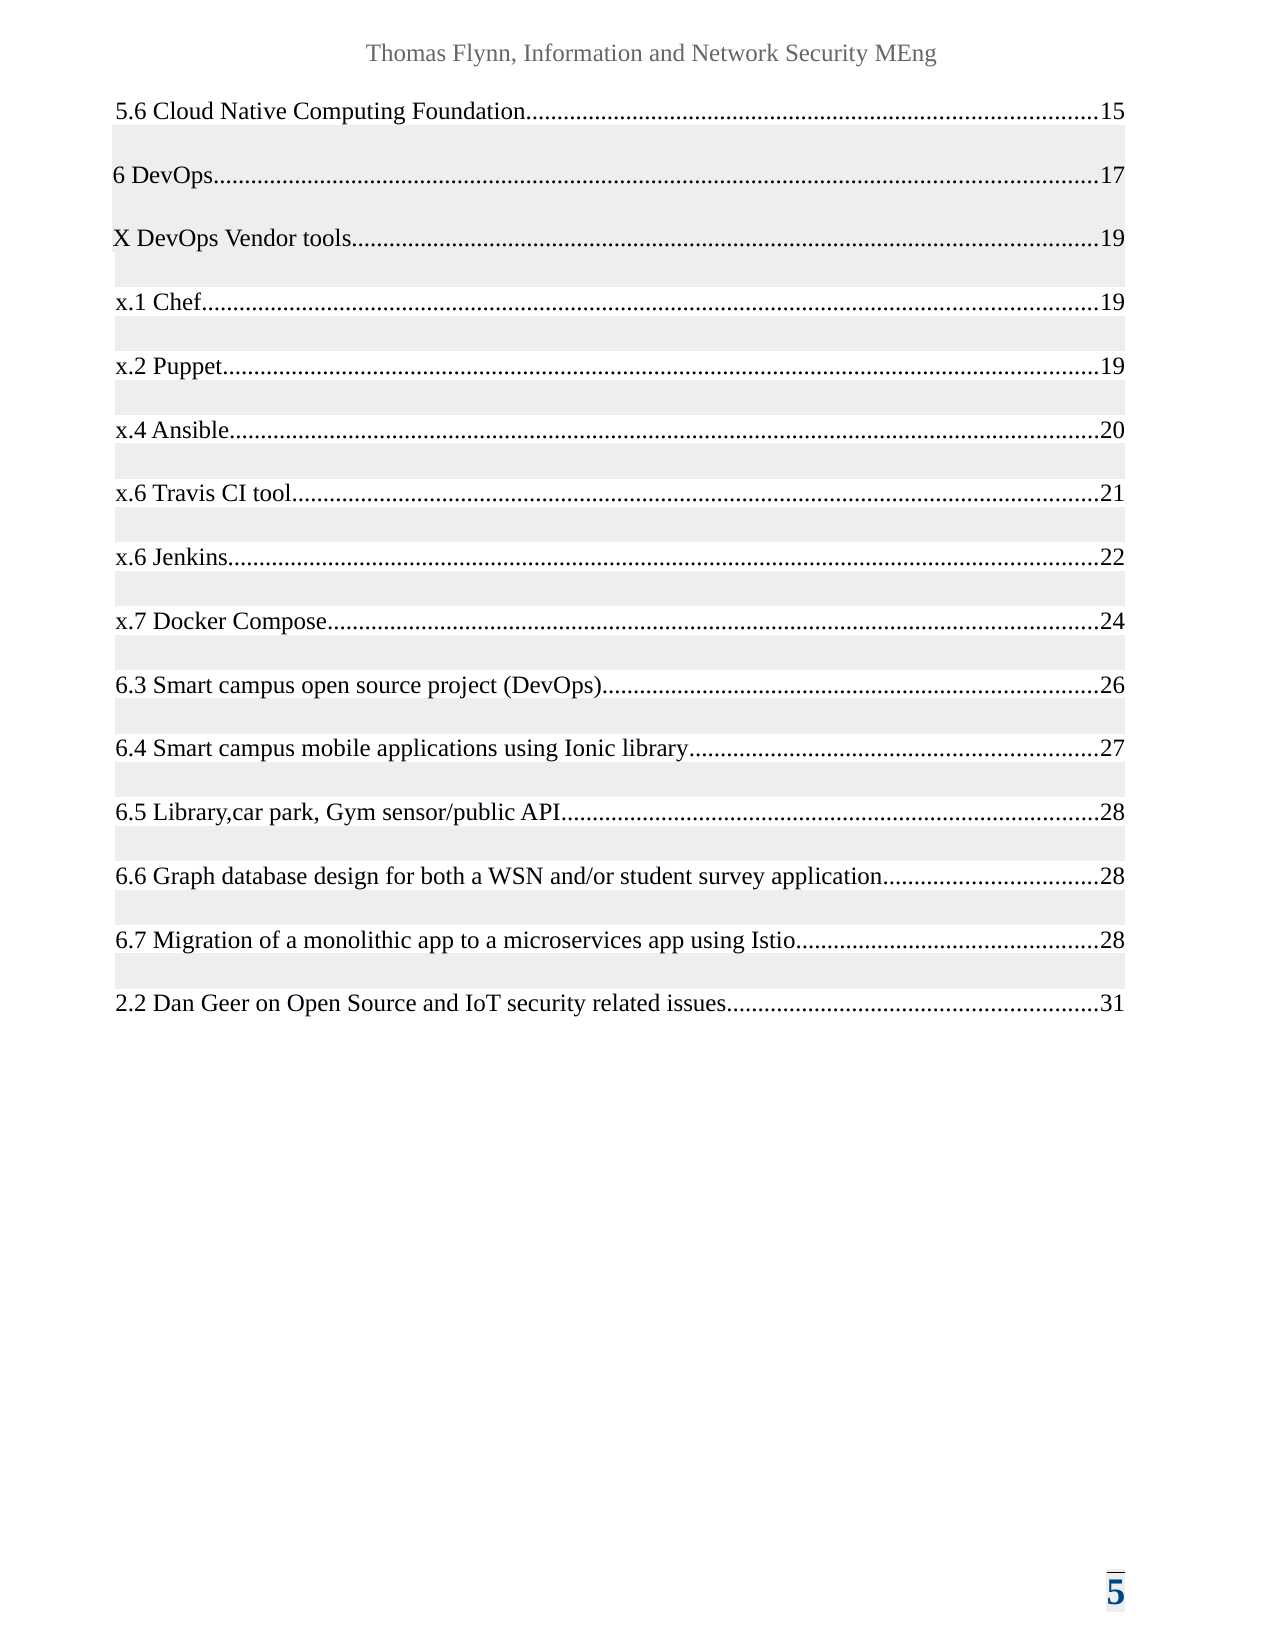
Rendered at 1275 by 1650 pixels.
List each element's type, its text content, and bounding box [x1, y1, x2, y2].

text 6 DevOps 17 [112, 160, 1125, 188]
text X DevOps Vendor tools 19 [112, 223, 1125, 252]
